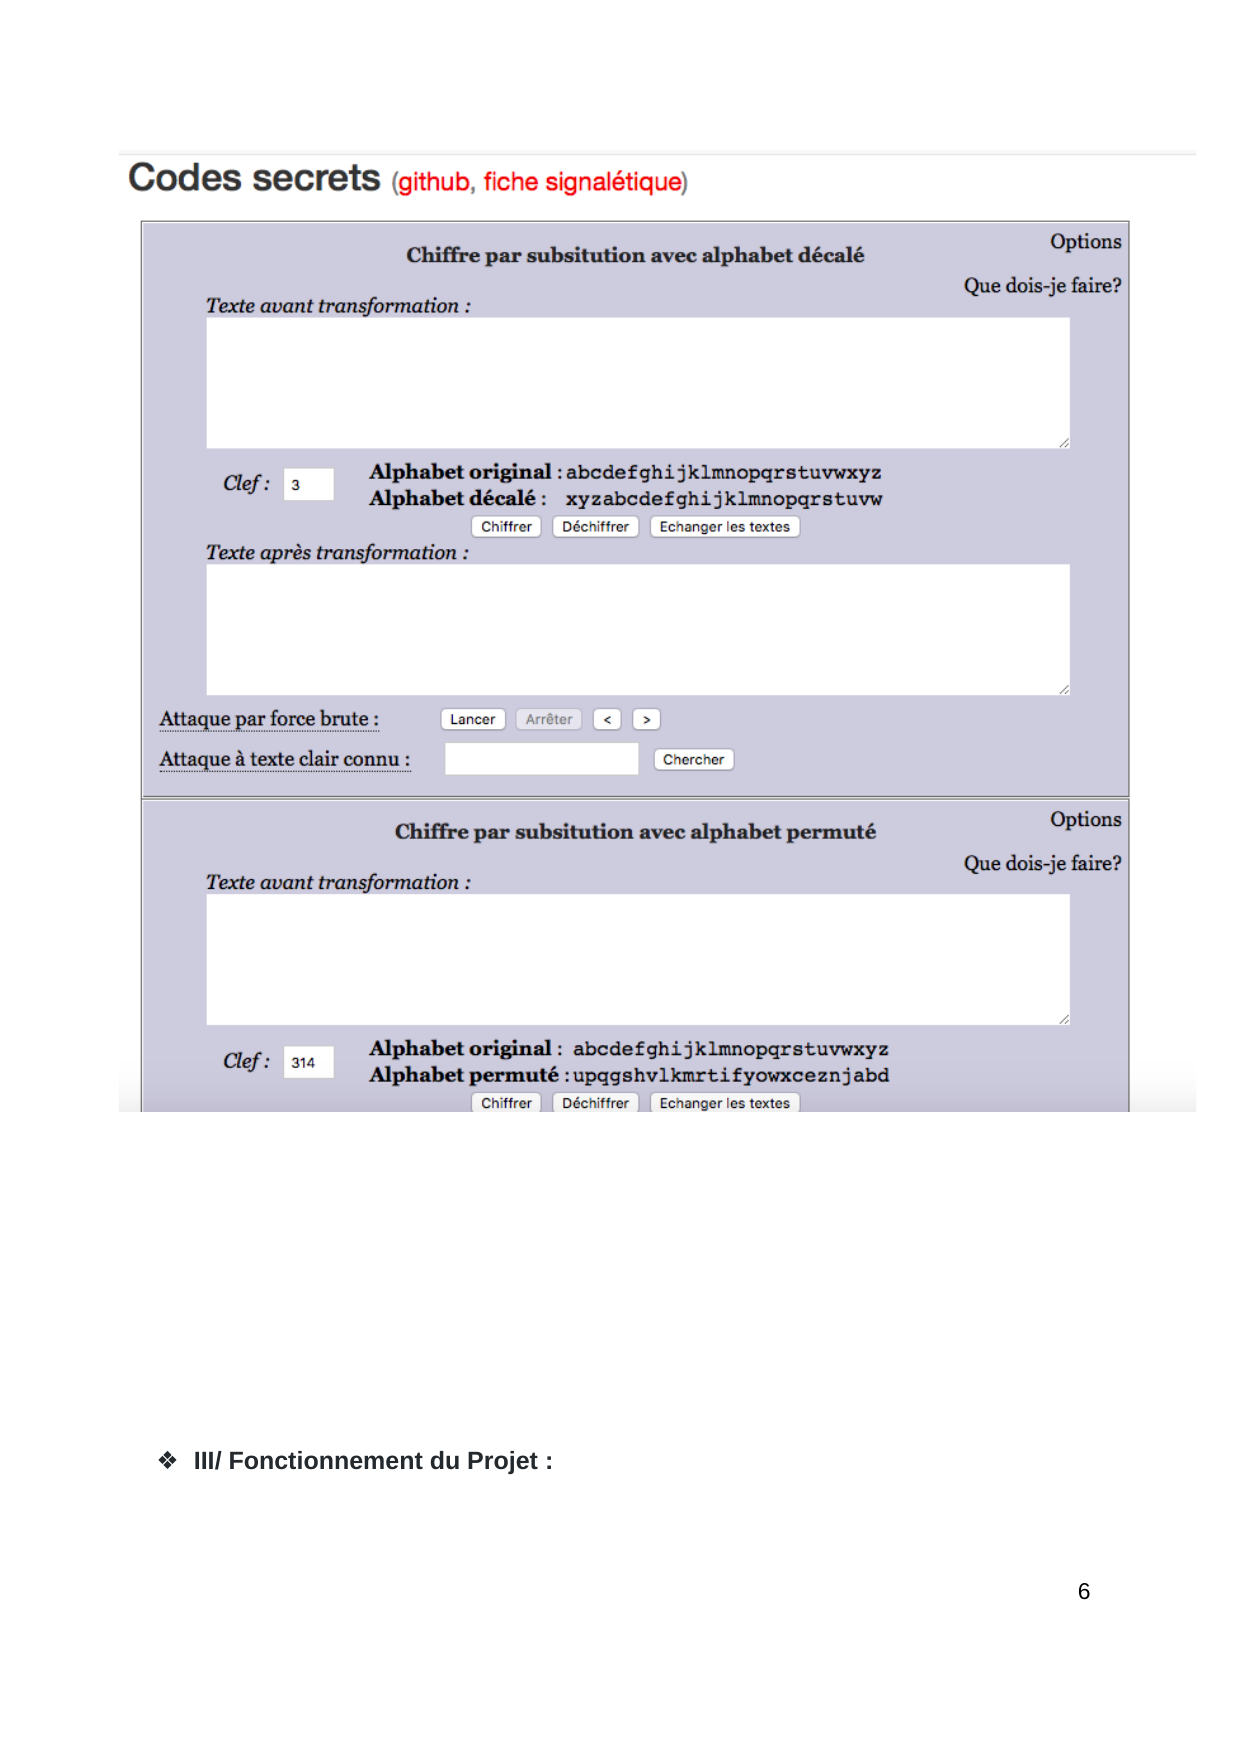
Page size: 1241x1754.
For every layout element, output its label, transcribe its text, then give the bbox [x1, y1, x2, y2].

picture [118, 150, 1197, 1112]
list III/ Fonctionnement du Projet : [156, 1446, 1090, 1474]
